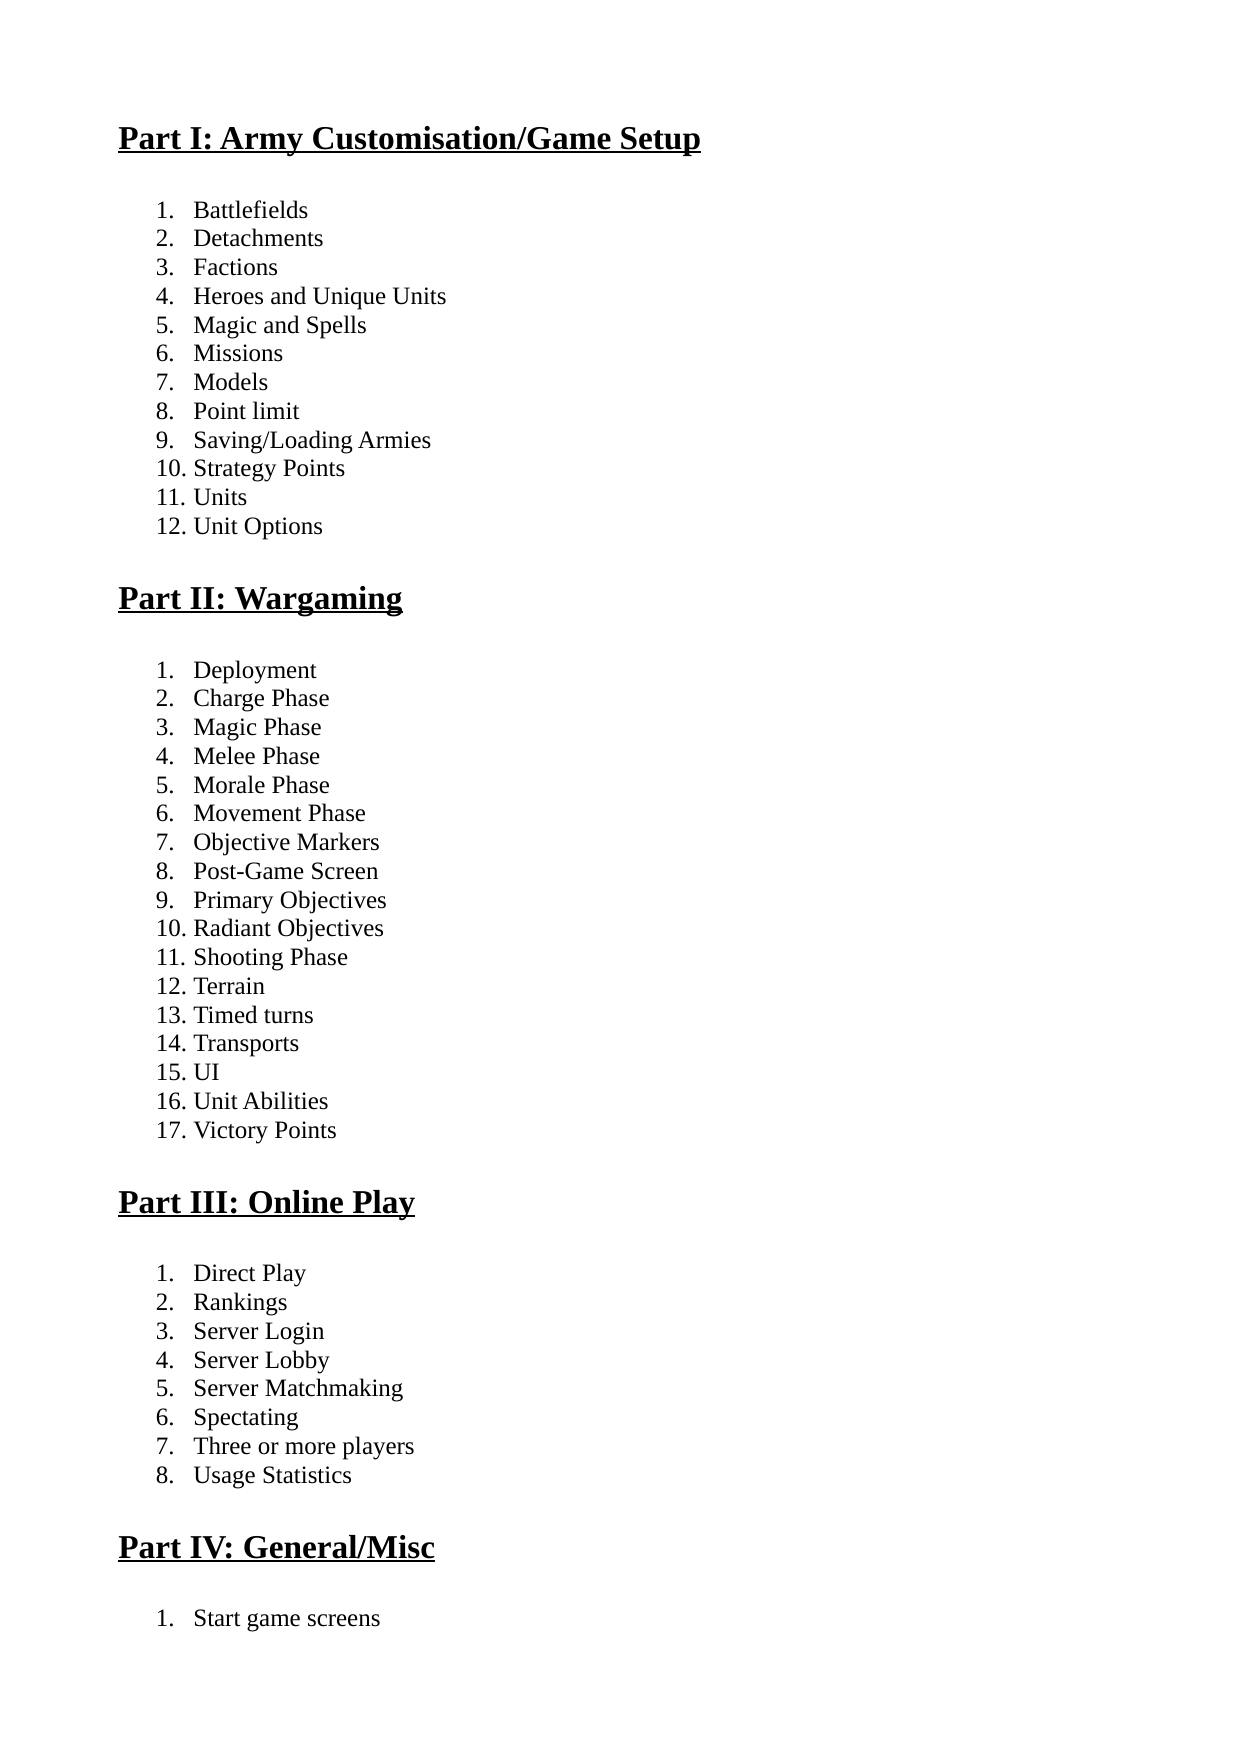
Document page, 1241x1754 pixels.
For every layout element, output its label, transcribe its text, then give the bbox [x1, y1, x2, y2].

list Factions [156, 252, 1122, 281]
text Part I: Army Customisation/Game Setup [118, 118, 1122, 156]
list Movement Phase [156, 798, 1122, 827]
list Units [156, 482, 1122, 511]
text Part II: Wargaming [118, 578, 1122, 616]
list Direct Play [156, 1258, 1122, 1287]
list Timed turns [156, 1000, 1122, 1028]
list Server Matchmaking [156, 1373, 1122, 1402]
list Magic Phase [156, 712, 1122, 741]
list Server Login [156, 1316, 1122, 1345]
list Battlefields [156, 195, 1122, 223]
list Radiant Objectives [156, 913, 1122, 942]
list Terrain [156, 971, 1122, 1000]
list Point limit [156, 396, 1122, 425]
list Shooting Phase [156, 942, 1122, 971]
list Spectating [156, 1402, 1122, 1431]
list Transports [156, 1028, 1122, 1057]
list Three or more players [156, 1431, 1122, 1460]
list Server Lobby [156, 1345, 1122, 1373]
list Start game screens [156, 1603, 1122, 1632]
list Missions [156, 338, 1122, 367]
list Heroes and Unique Units [156, 281, 1122, 310]
text Part IV: General/Misc [118, 1527, 1122, 1565]
list Deployment [156, 655, 1122, 683]
list Models [156, 367, 1122, 396]
list Detachments [156, 223, 1122, 252]
list Objective Markers [156, 827, 1122, 856]
list Primary Objectives [156, 885, 1122, 913]
list Post-Game Screen [156, 856, 1122, 885]
list Rankings [156, 1287, 1122, 1316]
list Unit Abilities [156, 1086, 1122, 1115]
text Part III: Online Play [118, 1182, 1122, 1220]
list Saving/Loading Armies [156, 425, 1122, 453]
list UI [156, 1057, 1122, 1086]
list Victory Points [156, 1115, 1122, 1143]
list Morale Phase [156, 770, 1122, 798]
list Charge Phase [156, 683, 1122, 712]
list Melee Phase [156, 741, 1122, 770]
list Magic and Spells [156, 310, 1122, 338]
list Strategy Points [156, 453, 1122, 482]
list Usage Statistics [156, 1460, 1122, 1488]
list Unit Options [156, 511, 1122, 540]
